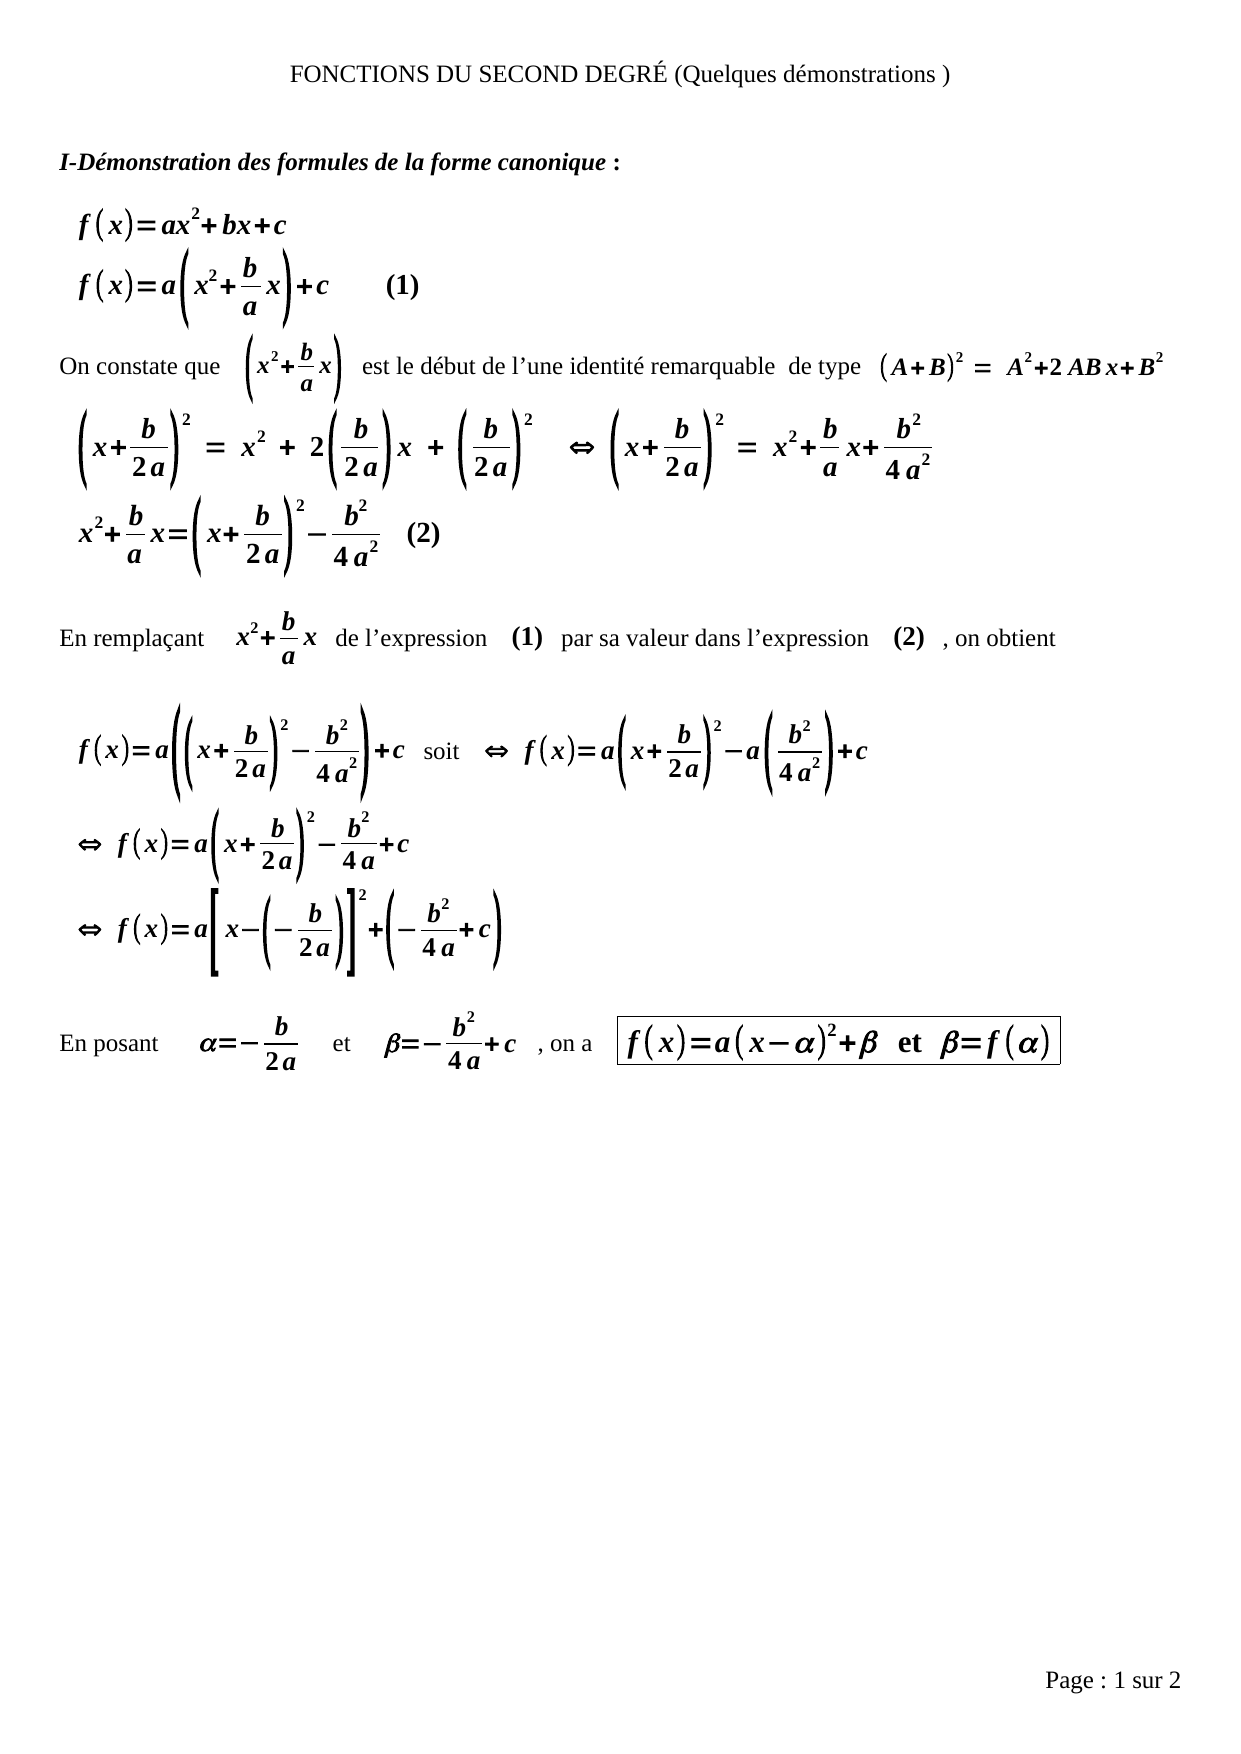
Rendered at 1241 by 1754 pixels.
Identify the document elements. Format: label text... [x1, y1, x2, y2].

text En posant et , on a [59, 1005, 1181, 1079]
text On constate que est le début de l’une identité remarquable de type [59, 330, 1181, 404]
text I-Démonstration des formules de la forme canonique : [59, 147, 1181, 176]
text En remplaçant de l’expression par sa valeur dans l’expression , on obtient [59, 607, 1181, 671]
text soit [59, 699, 1181, 804]
